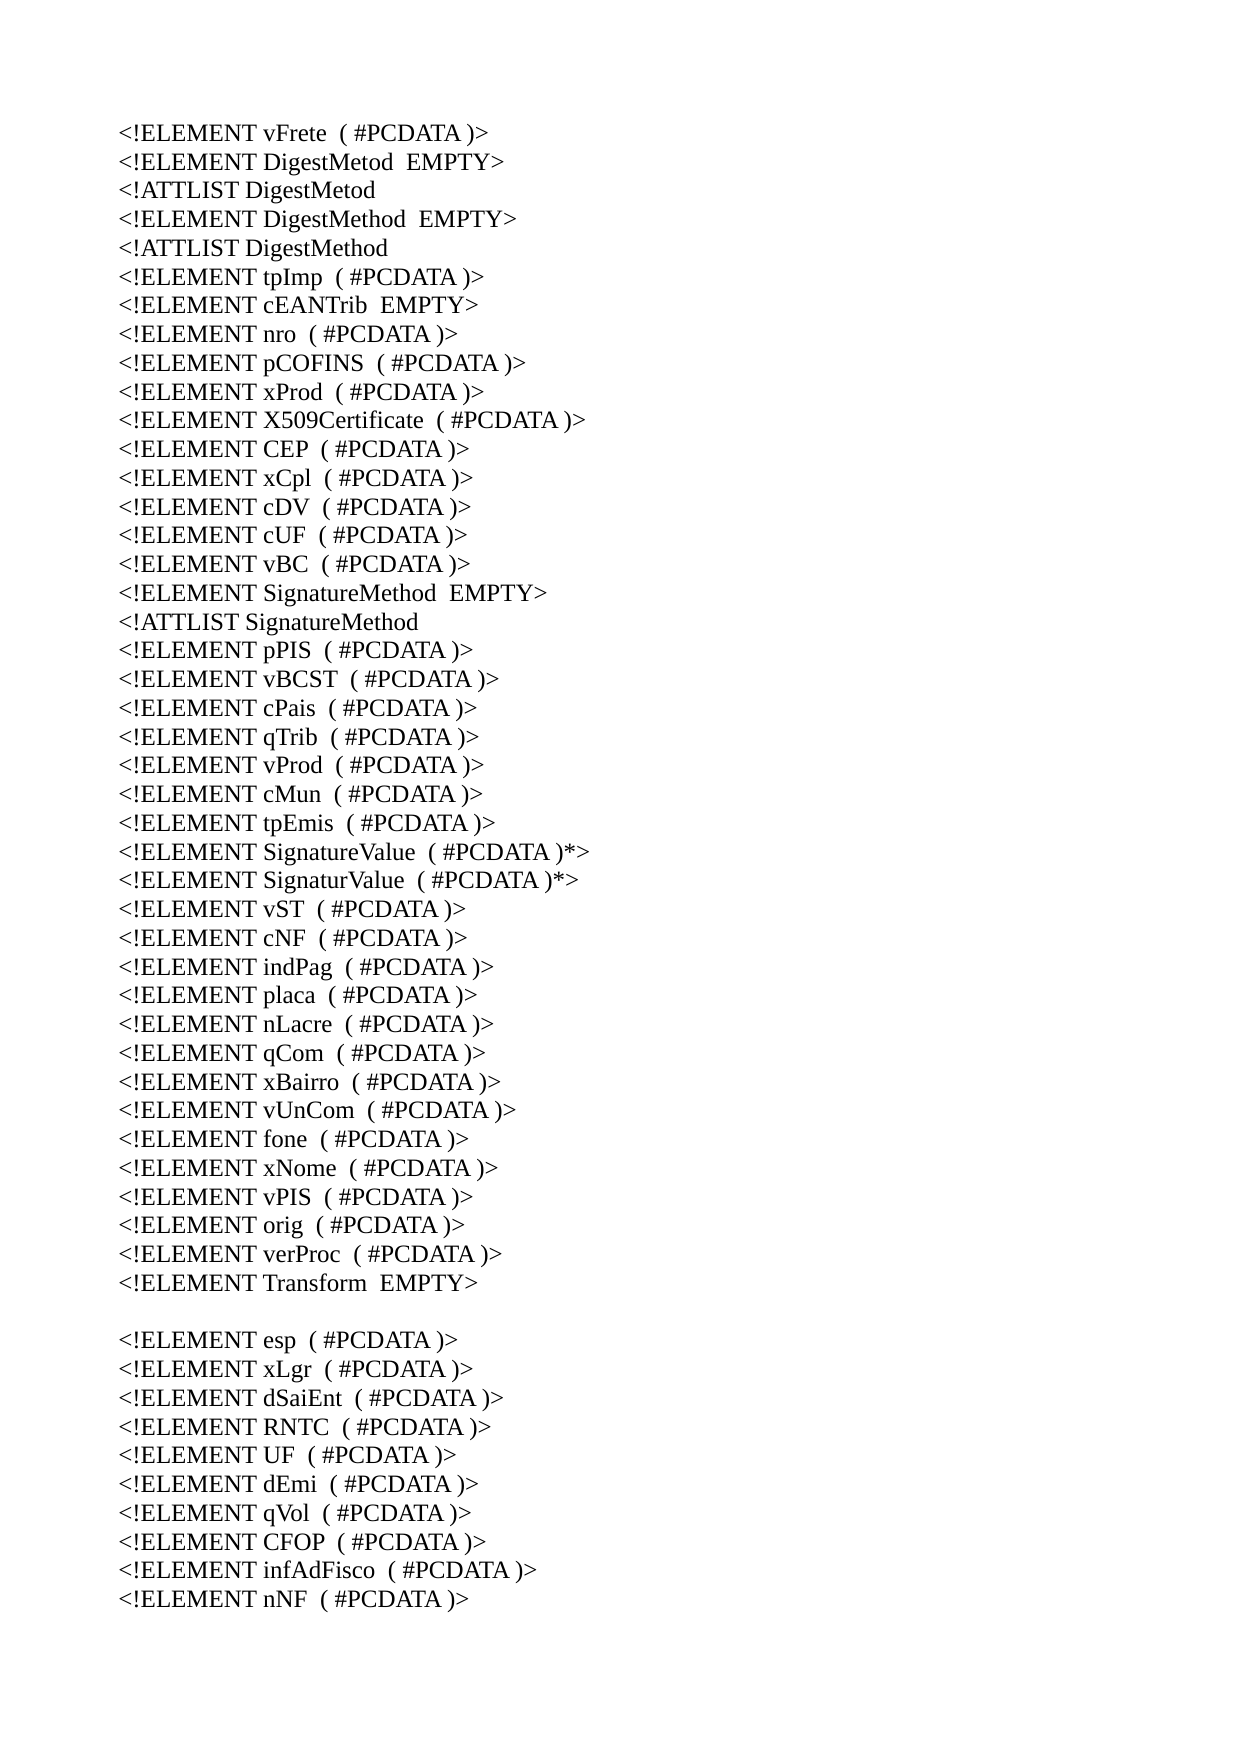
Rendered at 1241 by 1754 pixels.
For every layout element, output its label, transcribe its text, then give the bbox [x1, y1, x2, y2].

text <!ELEMENT pCOFINS ( #PCDATA )> [118, 348, 1122, 377]
text <!ELEMENT orig ( #PCDATA )> [118, 1211, 1122, 1239]
text <!ELEMENT xLgr ( #PCDATA )> [118, 1354, 1122, 1383]
text <!ELEMENT esp ( #PCDATA )> [118, 1326, 1122, 1354]
text <!ELEMENT vST ( #PCDATA )> [118, 894, 1122, 923]
text <!ELEMENT Transform EMPTY> [118, 1268, 1122, 1297]
text <!ATTLIST DigestMetod [118, 176, 1122, 204]
text <!ELEMENT nro ( #PCDATA )> [118, 319, 1122, 348]
text <!ELEMENT vBCST ( #PCDATA )> [118, 664, 1122, 693]
text <!ELEMENT fone ( #PCDATA )> [118, 1124, 1122, 1153]
text <!ELEMENT DigestMetod EMPTY> [118, 147, 1122, 176]
text <!ATTLIST SignatureMethod [118, 607, 1122, 636]
text <!ELEMENT vPIS ( #PCDATA )> [118, 1182, 1122, 1211]
text <!ELEMENT RNTC ( #PCDATA )> [118, 1412, 1122, 1441]
text <!ELEMENT verProc ( #PCDATA )> [118, 1239, 1122, 1268]
text <!ELEMENT xCpl ( #PCDATA )> [118, 463, 1122, 492]
text <!ELEMENT cNF ( #PCDATA )> [118, 923, 1122, 952]
text <!ELEMENT qCom ( #PCDATA )> [118, 1038, 1122, 1067]
text <!ELEMENT qTrib ( #PCDATA )> [118, 722, 1122, 751]
text <!ELEMENT xProd ( #PCDATA )> [118, 377, 1122, 406]
text <!ELEMENT vFrete ( #PCDATA )> [118, 118, 1122, 147]
text <!ELEMENT cEANTrib EMPTY> [118, 291, 1122, 319]
text <!ELEMENT DigestMethod EMPTY> [118, 204, 1122, 233]
text <!ELEMENT infAdFisco ( #PCDATA )> [118, 1556, 1122, 1584]
text <!ELEMENT cPais ( #PCDATA )> [118, 693, 1122, 722]
text <!ELEMENT xNome ( #PCDATA )> [118, 1153, 1122, 1182]
text <!ELEMENT pPIS ( #PCDATA )> [118, 636, 1122, 664]
text <!ELEMENT vProd ( #PCDATA )> [118, 751, 1122, 779]
text <!ELEMENT SignaturValue ( #PCDATA )*> [118, 866, 1122, 894]
text <!ELEMENT CEP ( #PCDATA )> [118, 434, 1122, 463]
text <!ELEMENT qVol ( #PCDATA )> [118, 1498, 1122, 1527]
text <!ELEMENT nLacre ( #PCDATA )> [118, 1009, 1122, 1038]
text <!ELEMENT tpEmis ( #PCDATA )> [118, 808, 1122, 837]
text <!ELEMENT xBairro ( #PCDATA )> [118, 1067, 1122, 1096]
text <!ELEMENT dEmi ( #PCDATA )> [118, 1469, 1122, 1498]
text <!ELEMENT X509Certificate ( #PCDATA )> [118, 406, 1122, 434]
text <!ELEMENT cUF ( #PCDATA )> [118, 521, 1122, 549]
text <!ELEMENT CFOP ( #PCDATA )> [118, 1527, 1122, 1556]
text <!ELEMENT placa ( #PCDATA )> [118, 981, 1122, 1009]
text <!ELEMENT SignatureValue ( #PCDATA )*> [118, 837, 1122, 866]
text <!ELEMENT indPag ( #PCDATA )> [118, 952, 1122, 981]
text <!ELEMENT vUnCom ( #PCDATA )> [118, 1096, 1122, 1124]
text <!ELEMENT cMun ( #PCDATA )> [118, 779, 1122, 808]
text <!ELEMENT cDV ( #PCDATA )> [118, 492, 1122, 521]
text <!ELEMENT dSaiEnt ( #PCDATA )> [118, 1383, 1122, 1412]
text <!ELEMENT SignatureMethod EMPTY> [118, 578, 1122, 607]
text <!ELEMENT nNF ( #PCDATA )> [118, 1584, 1122, 1613]
text <!ATTLIST DigestMethod [118, 233, 1122, 262]
text <!ELEMENT vBC ( #PCDATA )> [118, 549, 1122, 578]
text <!ELEMENT UF ( #PCDATA )> [118, 1441, 1122, 1469]
text <!ELEMENT tpImp ( #PCDATA )> [118, 262, 1122, 291]
